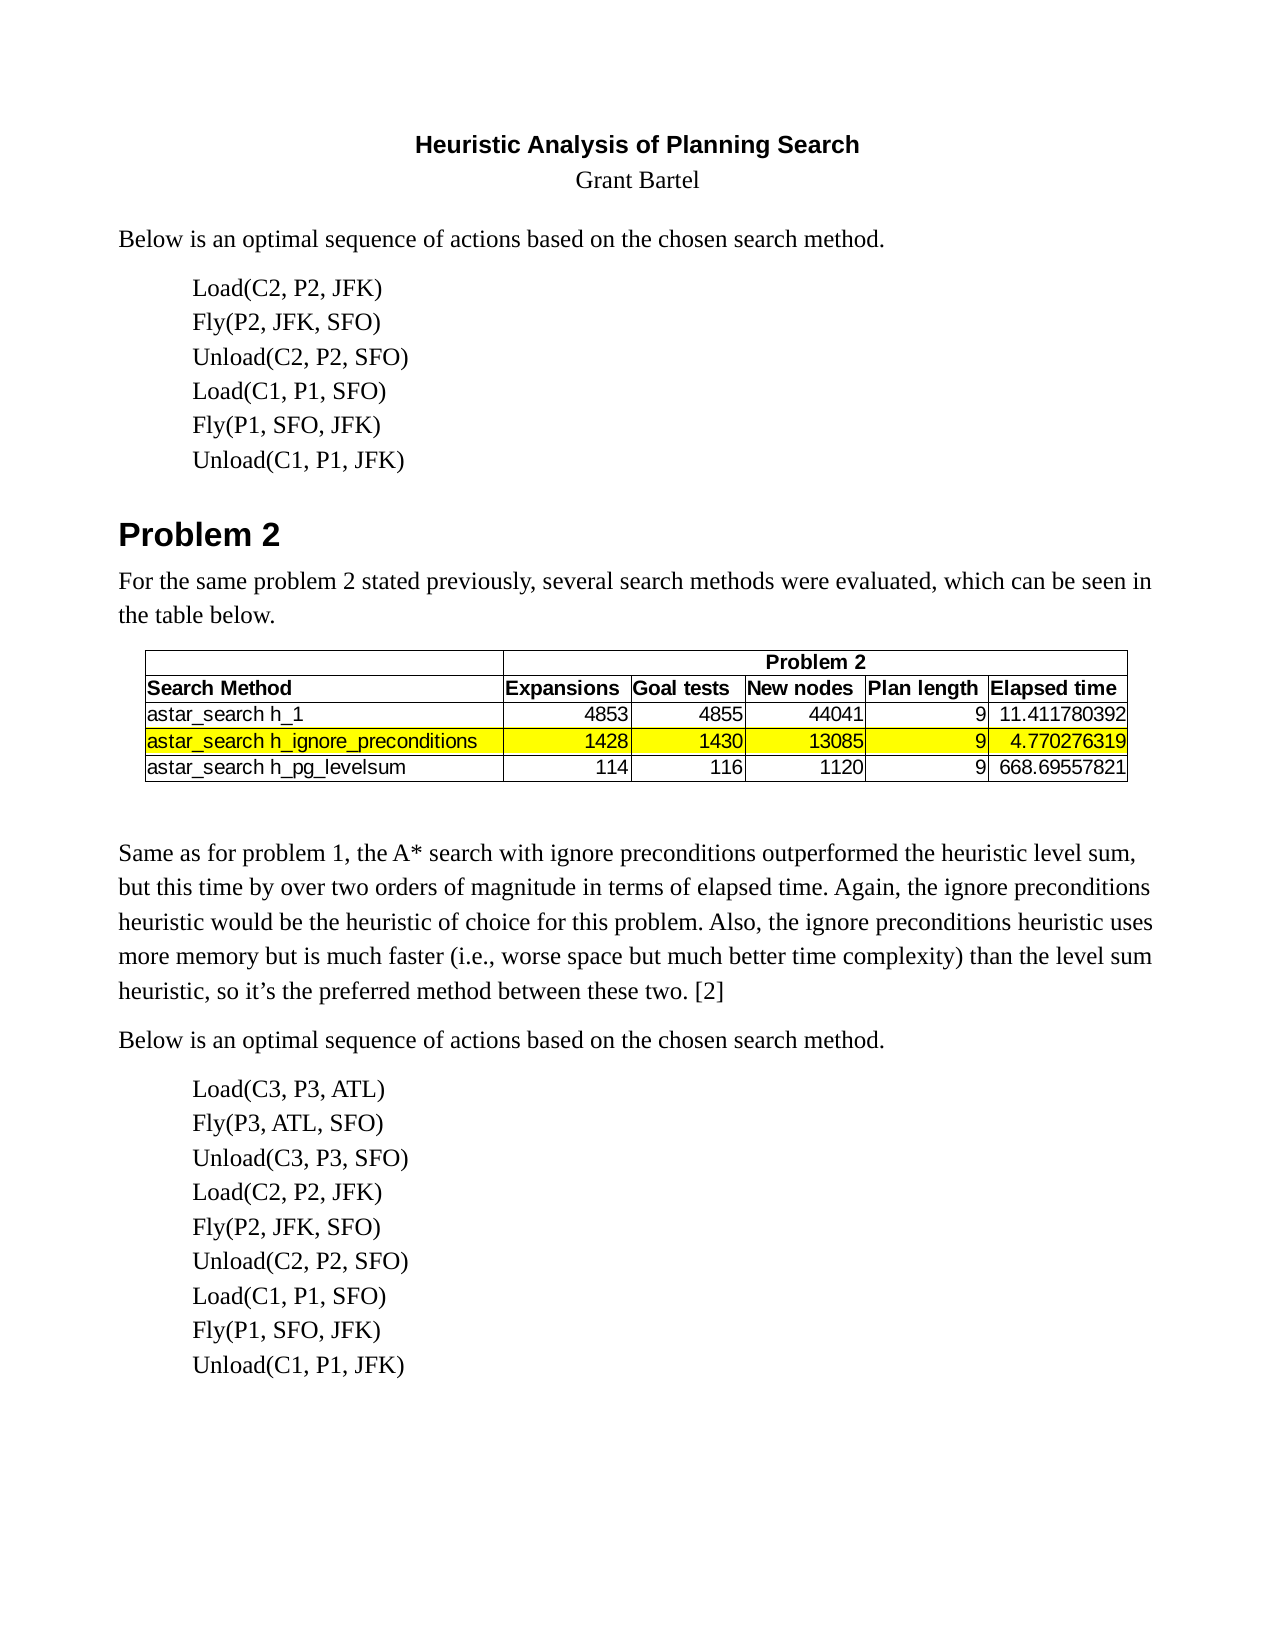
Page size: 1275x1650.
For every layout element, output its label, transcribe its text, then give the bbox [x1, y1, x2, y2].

text Load(C2, P2, JFK) Fly(P2, JFK, SFO) Unload(C2, P2, SFO) Load(C1, P1, SFO) Fly(P1, SFO, JFK) Unload(C1, P1, JFK) [192, 273, 1157, 474]
text Same as for problem 1, the A* search with ignore preconditions outperformed the heuristic level sum, but this time by over two orders of magnitude in terms of elapsed time. Again, the ignore preconditions heuristic would be the heuristic of choice for this problem. Also, the ignore preconditions heuristic uses more memory but is much faster (i.e., worse space but much better time complexity) than the level sum heuristic, so it’s the preferred method between these two. [2] [118, 838, 1157, 1004]
text Load(C3, P3, ATL) Fly(P3, ATL, SFO) Unload(C3, P3, SFO) Load(C2, P2, JFK) Fly(P2, JFK, SFO) Unload(C2, P2, SFO) Load(C1, P1, SFO) Fly(P1, SFO, JFK) Unload(C1, P1, JFK) [192, 1074, 1157, 1378]
text For the same problem 2 stated previously, several search methods were evaluated, which can be seen in the table below. [118, 566, 1157, 629]
text Below is an optimal sequence of actions based on the chosen search method. [118, 1025, 1157, 1054]
subtitle Problem 2 [118, 515, 1157, 554]
text Below is an optimal sequence of actions based on the chosen search method. [118, 224, 1157, 252]
